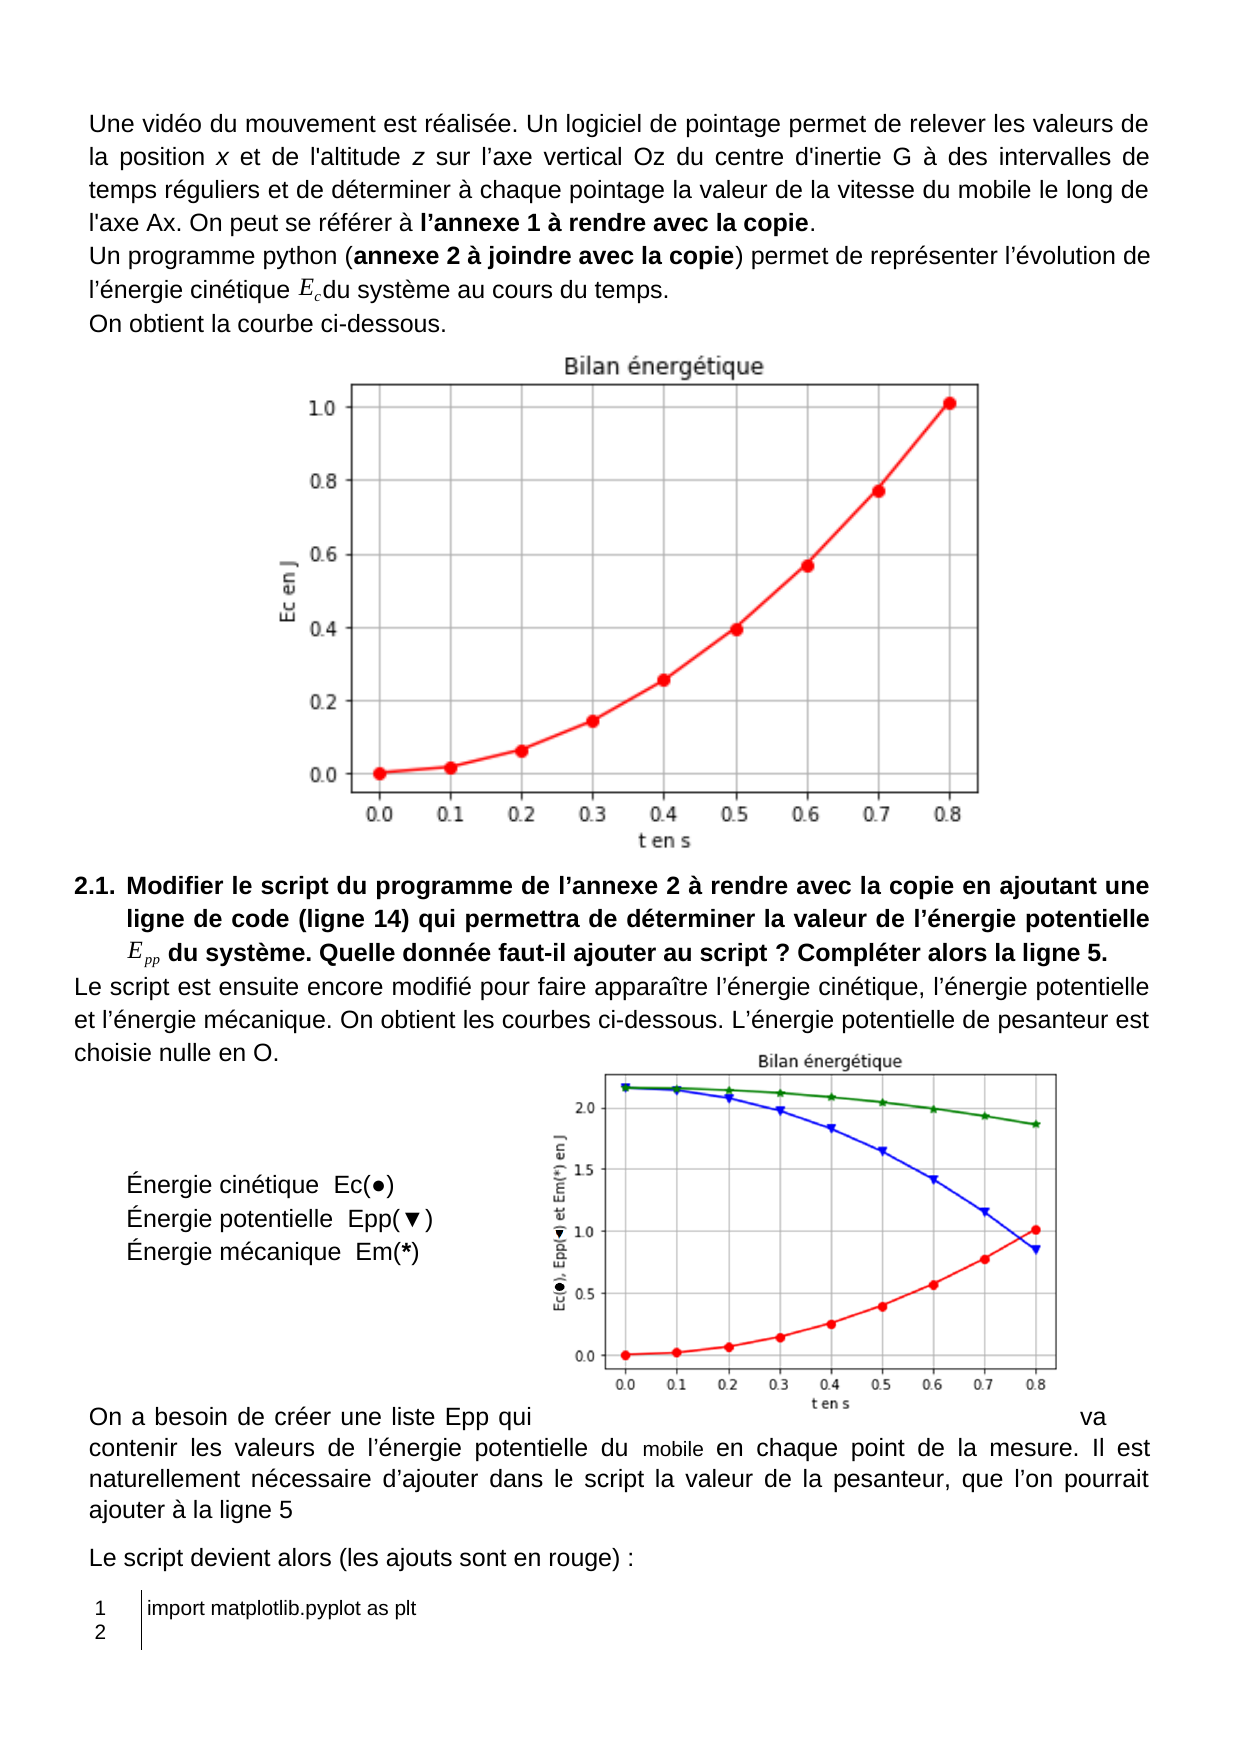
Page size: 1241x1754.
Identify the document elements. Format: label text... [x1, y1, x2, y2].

text Énergie potentielle Epp(▼) [126, 1203, 551, 1232]
table_header import matplotlib.pyplot as plt [142, 1590, 1151, 1649]
text [1062, 1203, 1152, 1232]
picture [551, 1049, 1062, 1414]
table_header 1 2 [89, 1590, 141, 1649]
list Modifier le script du programme de l’annexe 2 à rendre avec la copie en ajoutant une ligne de code (ligne 14) qui permettra de déterminer la valeur de l’énergie potentielle du système. Quelle donnée faut-il ajouter au script ? Compléter alors la ligne 5. [74, 871, 1152, 968]
text On a besoin de créer une liste Epp qui va contenir les valeurs de l’énergie potentielle du mobile en chaque point de la mesure. Il est naturellement nécessaire d’ajouter dans le script la valeur de la pesanteur, que l’on pourrait ajouter à la ligne 5 [89, 1402, 1152, 1523]
text Énergie mécanique Em(*) [126, 1237, 551, 1265]
text Un programme python (annexe 2 à joindre avec la copie) permet de représenter l’évolution de l’énergie cinétique du système au cours du temps. [89, 241, 1152, 305]
text Énergie cinétique Ec(●) [126, 1171, 551, 1199]
text Le script est ensuite encore modifié pour faire apparaître l’énergie cinétique, l’énergie potentielle et l’énergie mécanique. On obtient les courbes ci-dessous. L’énergie potentielle de pesanteur est choisie nulle en O. [74, 972, 1152, 1067]
text Une vidéo du mouvement est réalisée. Un logiciel de pointage permet de relever les valeurs de la position x et de l'altitude z sur l’axe vertical Oz du centre d'inertie G à des intervalles de temps réguliers et de déterminer à chaque pointage la valeur de la vitesse du mobile le long de l'axe Ax. On peut se référer à l’annexe 1 à rendre avec la copie. [89, 109, 1152, 236]
text [1062, 1237, 1152, 1265]
text [1062, 1171, 1152, 1199]
text On obtient la courbe ci-dessous. [89, 309, 1152, 338]
picture [269, 344, 996, 863]
text Le script devient alors (les ajouts sont en rouge) : [89, 1542, 1152, 1571]
